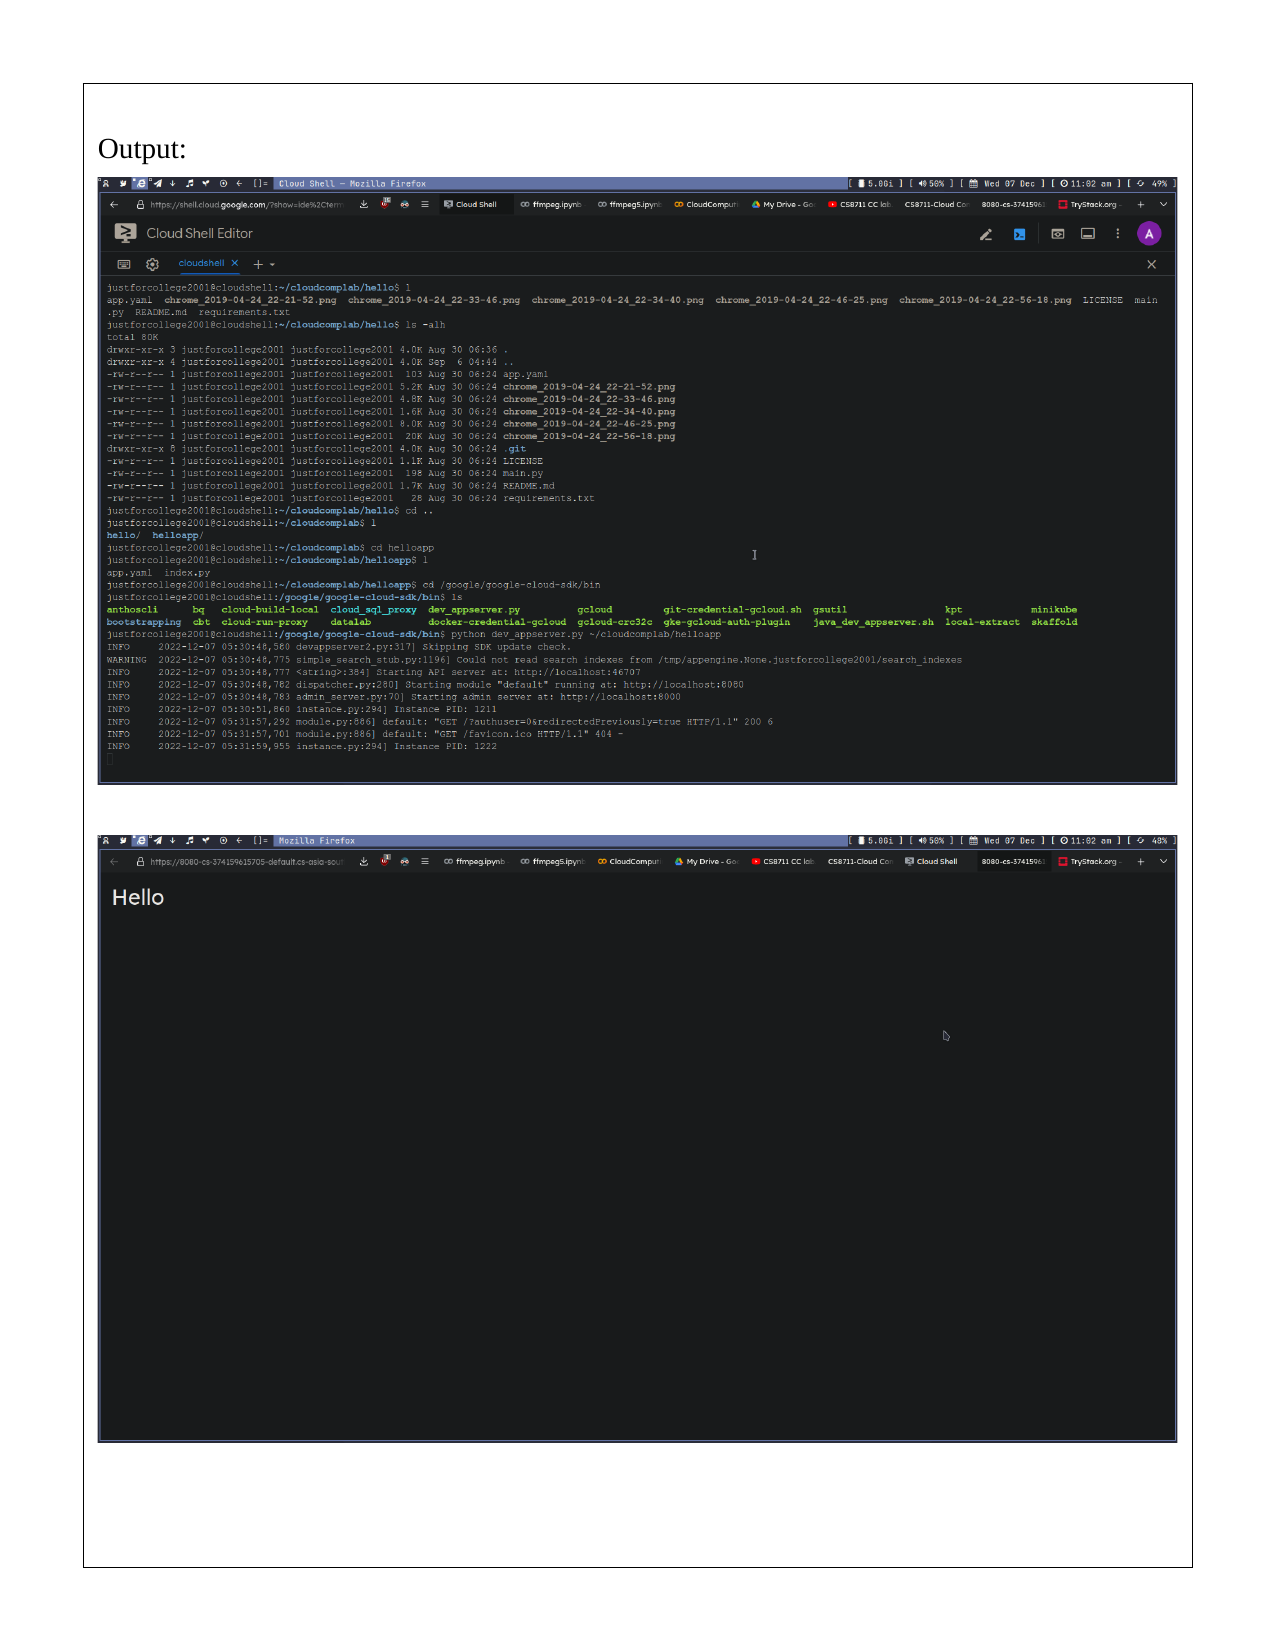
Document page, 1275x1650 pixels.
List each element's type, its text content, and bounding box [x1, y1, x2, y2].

picture [97, 835, 1178, 1443]
text Output: [98, 131, 1177, 165]
picture [97, 177, 1178, 785]
